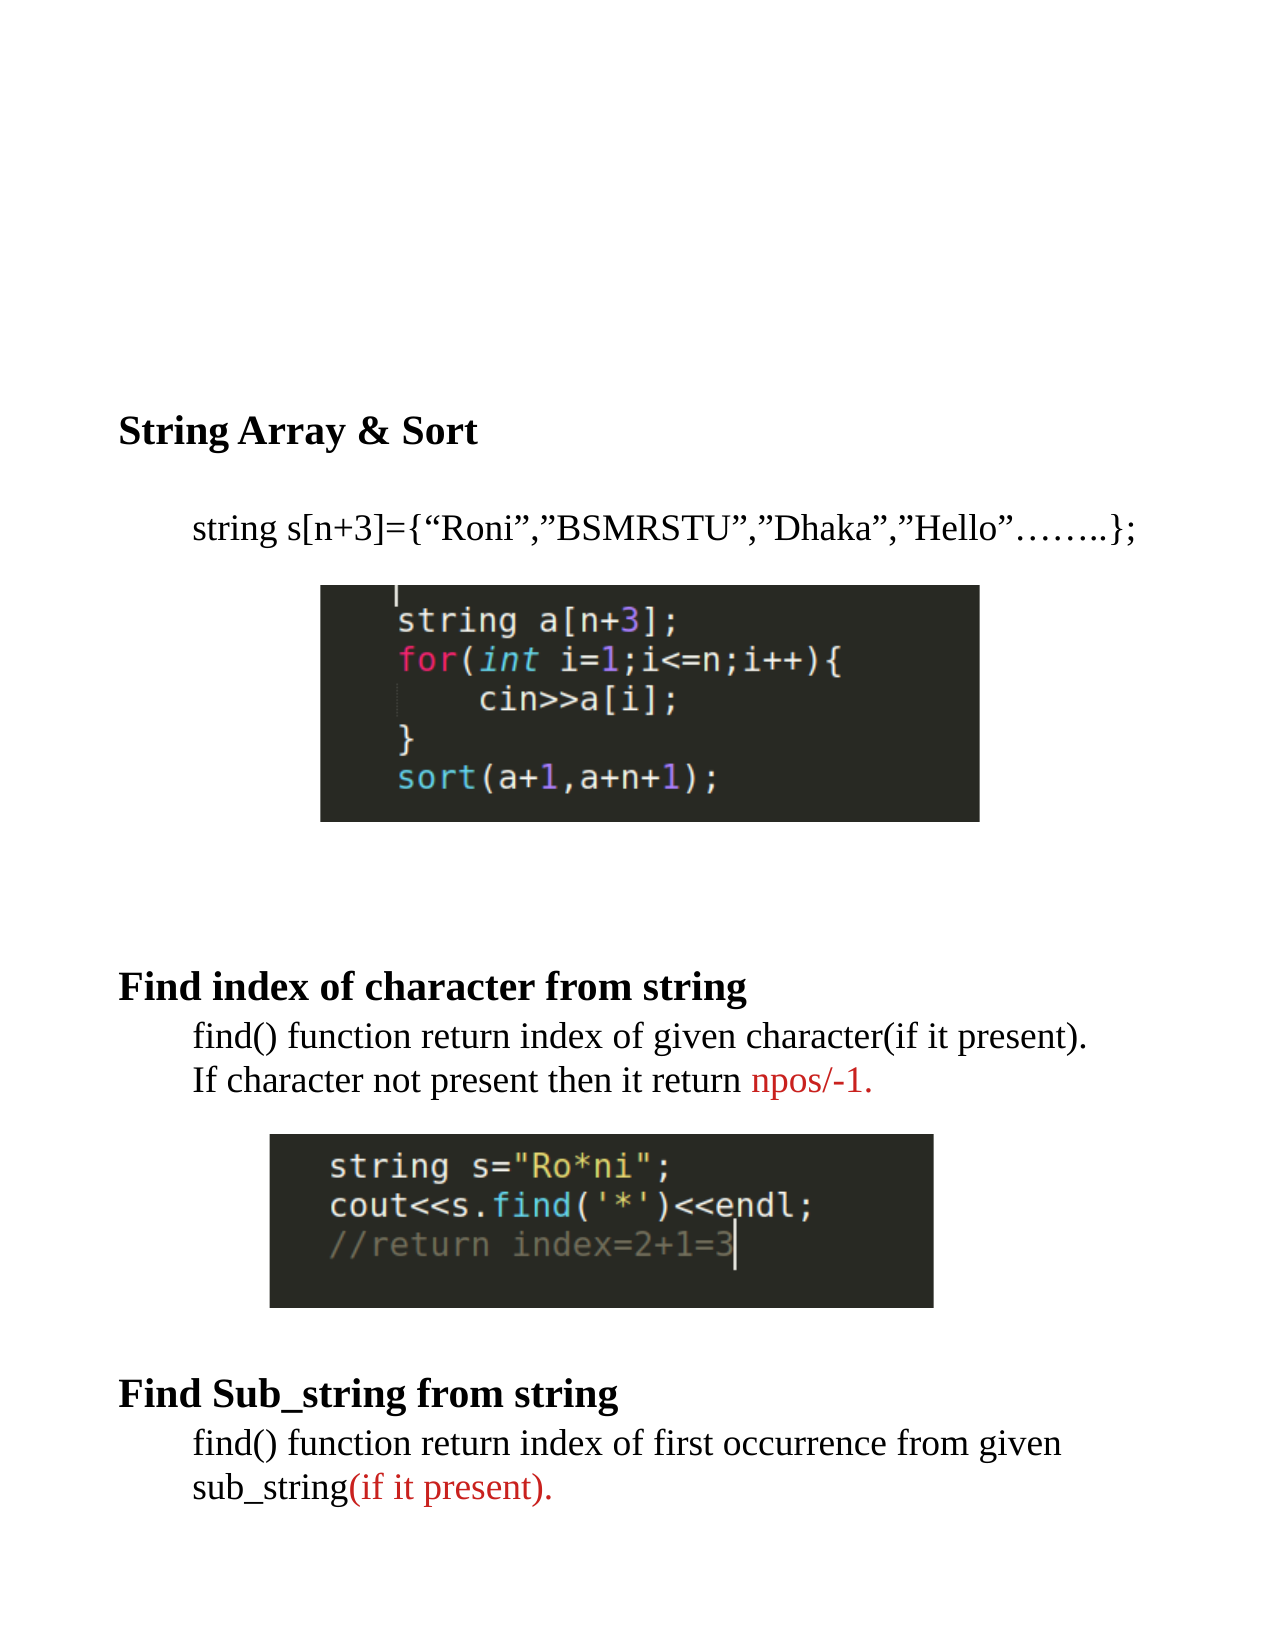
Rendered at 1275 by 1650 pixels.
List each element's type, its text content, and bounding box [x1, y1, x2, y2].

text find() function return index of first occurrence from given sub_string(if it present). [118, 1417, 1157, 1508]
text string s[n+3]={“Roni”,”BSMRSTU”,”Dhaka”,”Hello”……..}; [118, 501, 1157, 549]
text String Array & Sort [118, 406, 1157, 453]
text find() function return index of given character(if it present). [118, 1009, 1157, 1057]
text Find index of character from string [118, 961, 1157, 1009]
text If character not present then it return npos/-1. [118, 1057, 1157, 1100]
text Find Sub_string from string [118, 1369, 1157, 1417]
